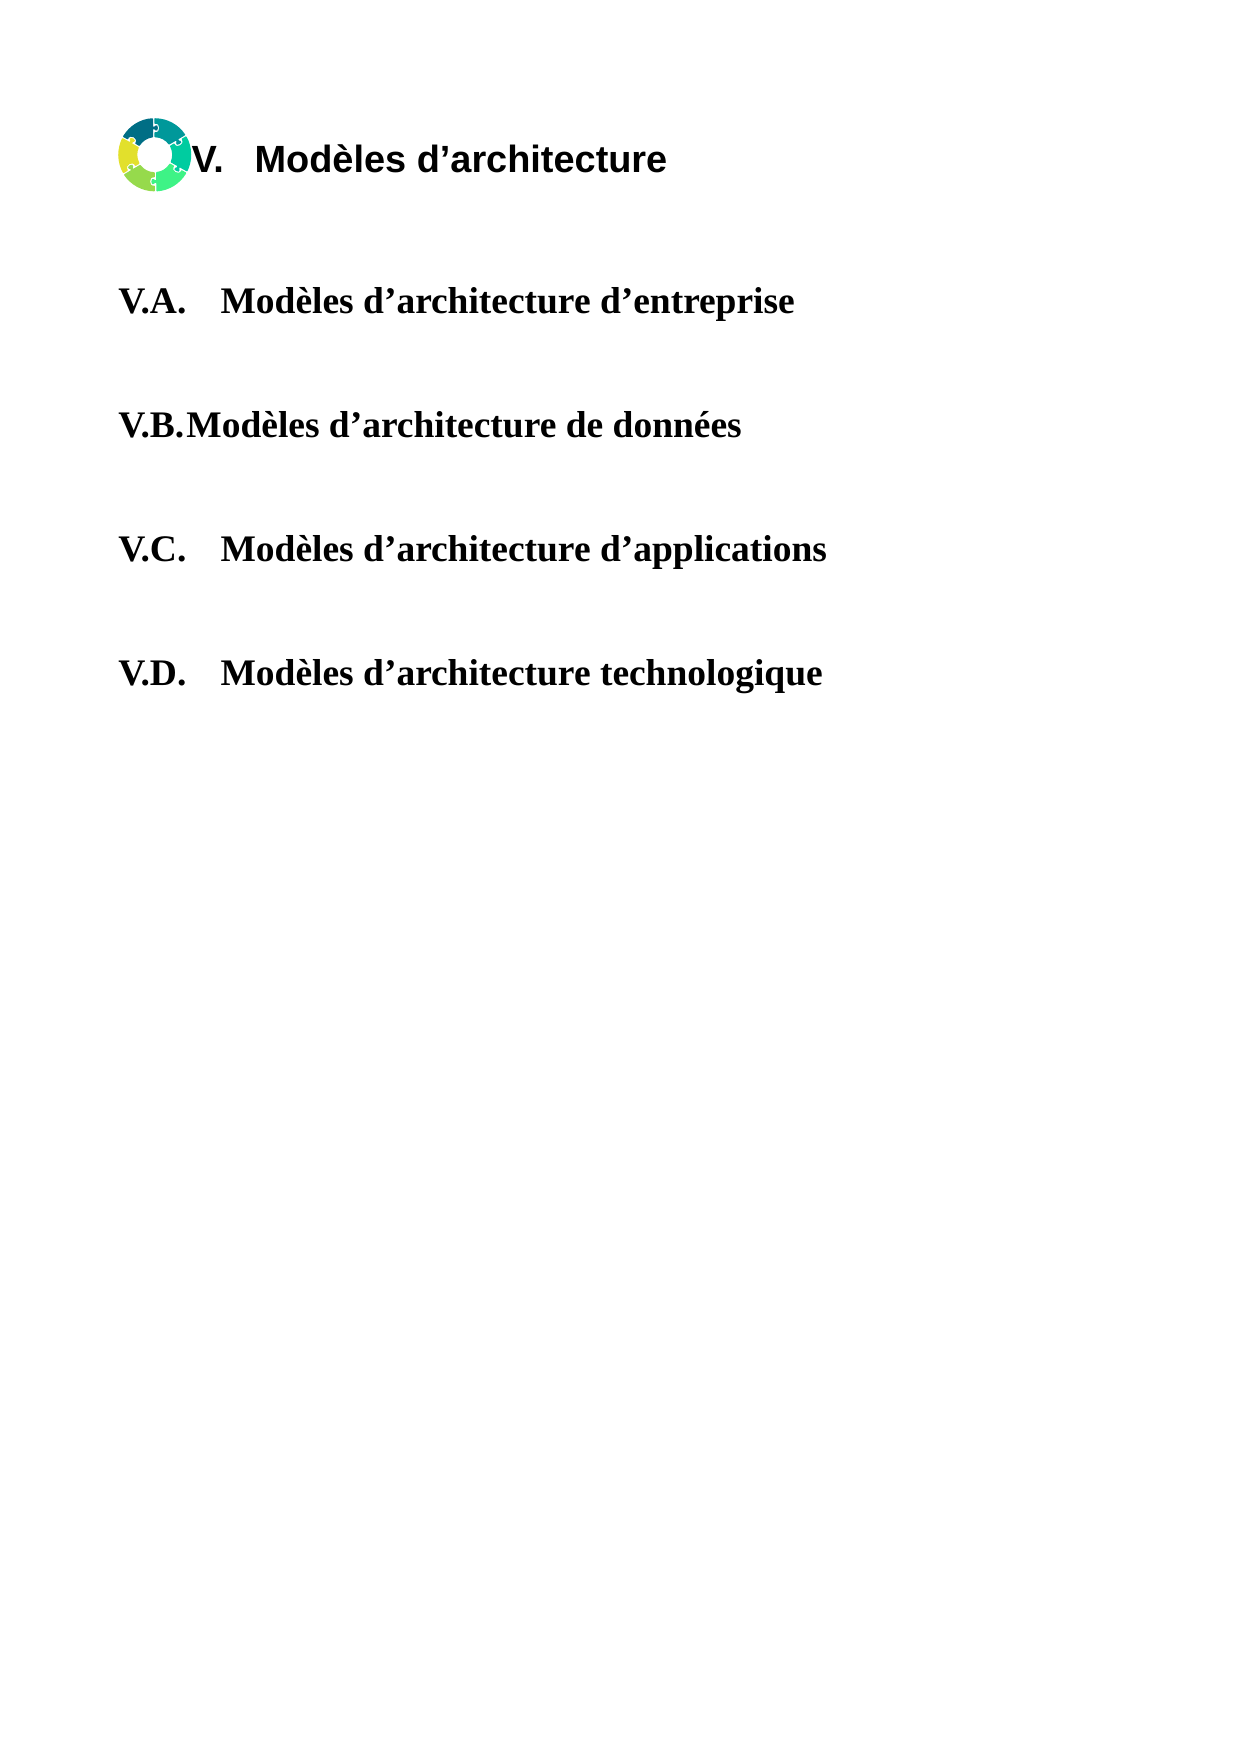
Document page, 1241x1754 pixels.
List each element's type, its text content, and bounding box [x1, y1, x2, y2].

subtitle Modèles d’architecture technologique [118, 650, 1122, 693]
subtitle Modèles d’architecture [182, 137, 1122, 181]
subtitle Modèles d’architecture de données [118, 402, 1122, 445]
subtitle Modèles d’architecture d’entreprise [118, 278, 1122, 321]
subtitle [138, 137, 172, 180]
subtitle Modèles d’architecture d’applications [118, 526, 1122, 569]
